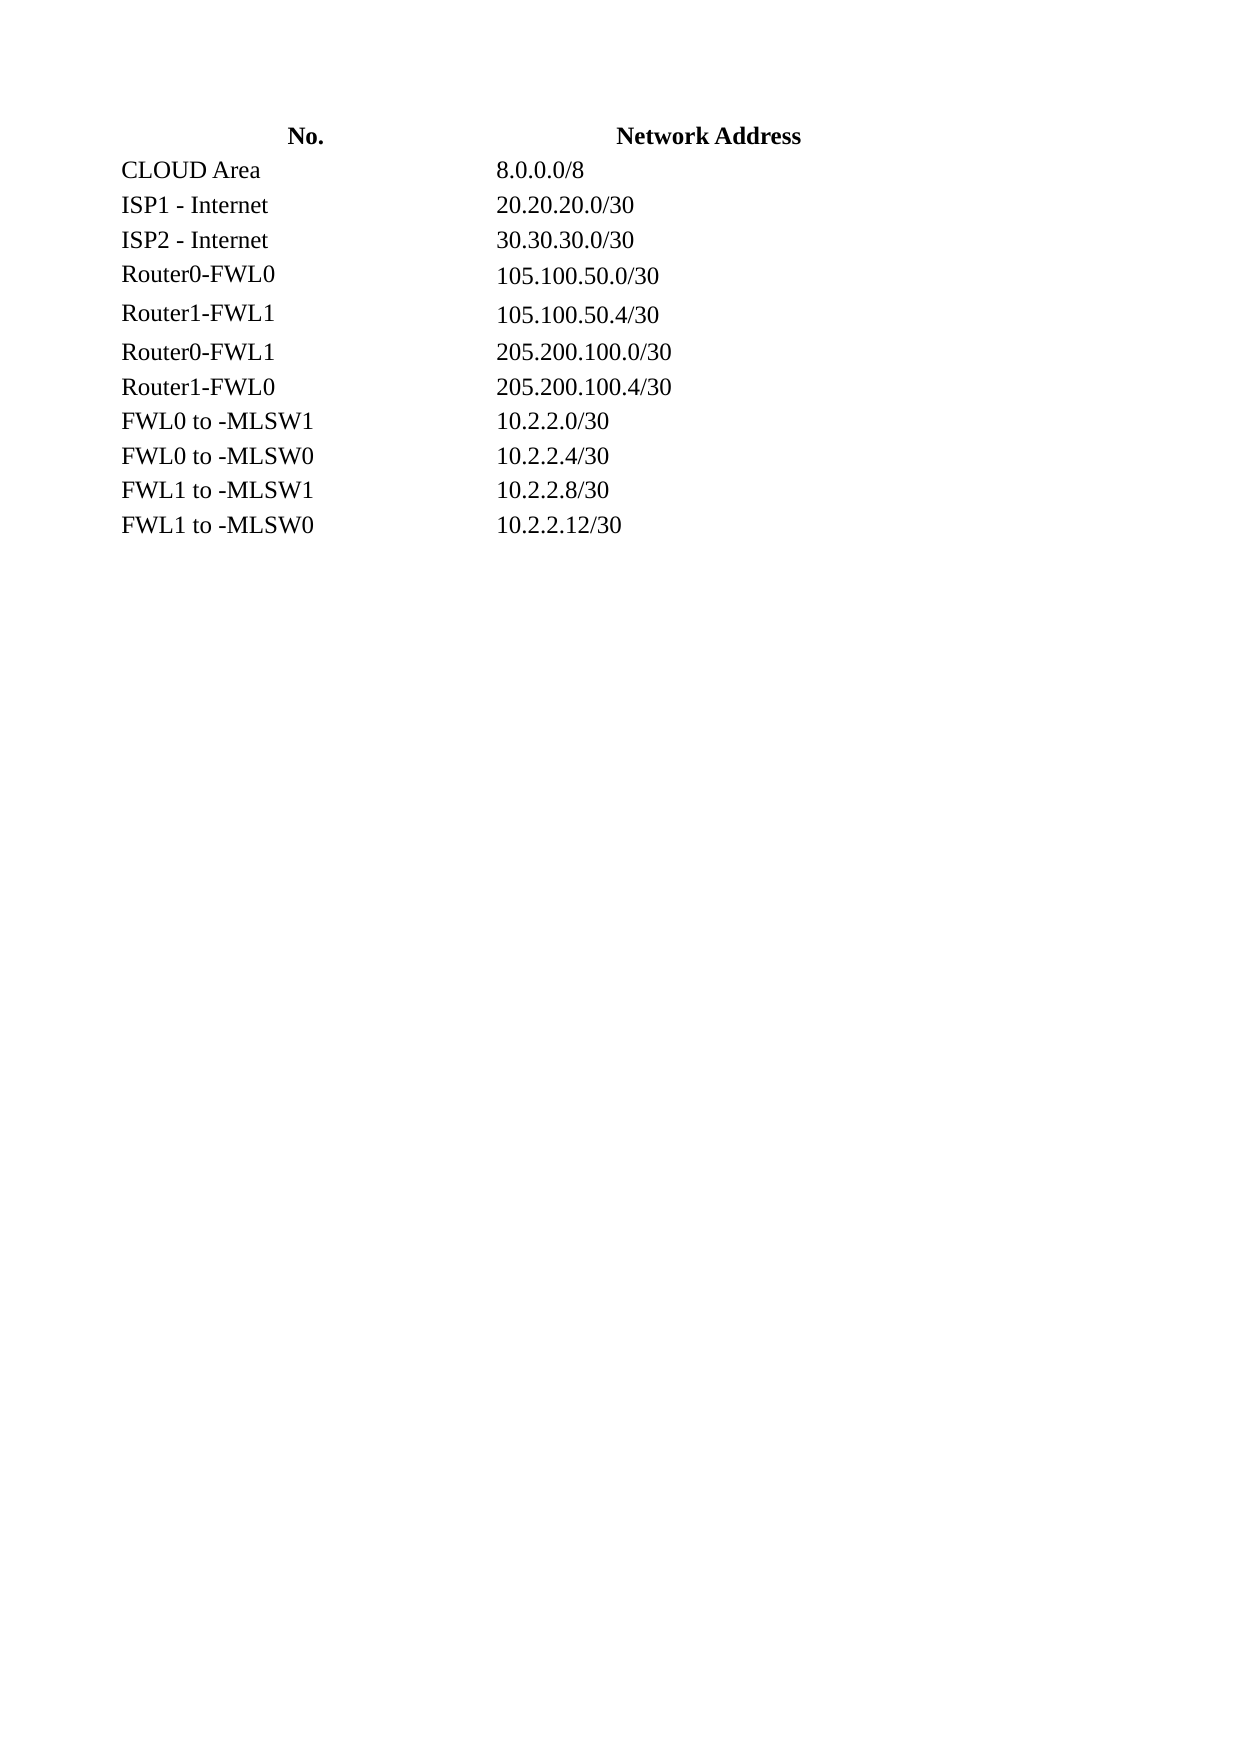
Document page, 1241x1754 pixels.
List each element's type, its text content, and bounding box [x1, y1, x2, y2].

table_cell ISP1 - Internet [118, 187, 493, 222]
table_cell 20.20.20.0/30 [493, 187, 924, 222]
table_cell FWL1 to -MLSW0 [118, 507, 493, 542]
table_cell 205.200.100.4/30 [493, 369, 924, 403]
table_cell 10.2.2.8/30 [493, 473, 924, 507]
table_header No. [118, 118, 493, 153]
table_cell FWL0 to -MLSW1 [118, 403, 493, 438]
table_cell 105.100.50.4/30 [493, 295, 924, 334]
table_cell 205.200.100.0/30 [493, 334, 924, 369]
table_cell 10.2.2.0/30 [493, 403, 924, 438]
table_cell Router1-FWL0 [118, 369, 493, 403]
table_cell FWL1 to -MLSW1 [118, 473, 493, 507]
table_cell 10.2.2.12/30 [493, 507, 924, 542]
table_cell 8.0.0.0/8 [493, 153, 924, 187]
table_cell Router0-FWL1 [118, 334, 493, 369]
table_header Network Address [493, 118, 924, 153]
table_cell CLOUD Area [118, 153, 493, 187]
table_cell 10.2.2.4/30 [493, 438, 924, 472]
table_cell Router1-FWL1 [118, 295, 493, 334]
table_cell 30.30.30.0/30 [493, 222, 924, 256]
table_cell 105.100.50.0/30 [493, 256, 924, 295]
table_cell ISP2 - Internet [118, 222, 493, 256]
table_cell FWL0 to -MLSW0 [118, 438, 493, 472]
table_cell Router0-FWL0 [118, 256, 493, 295]
